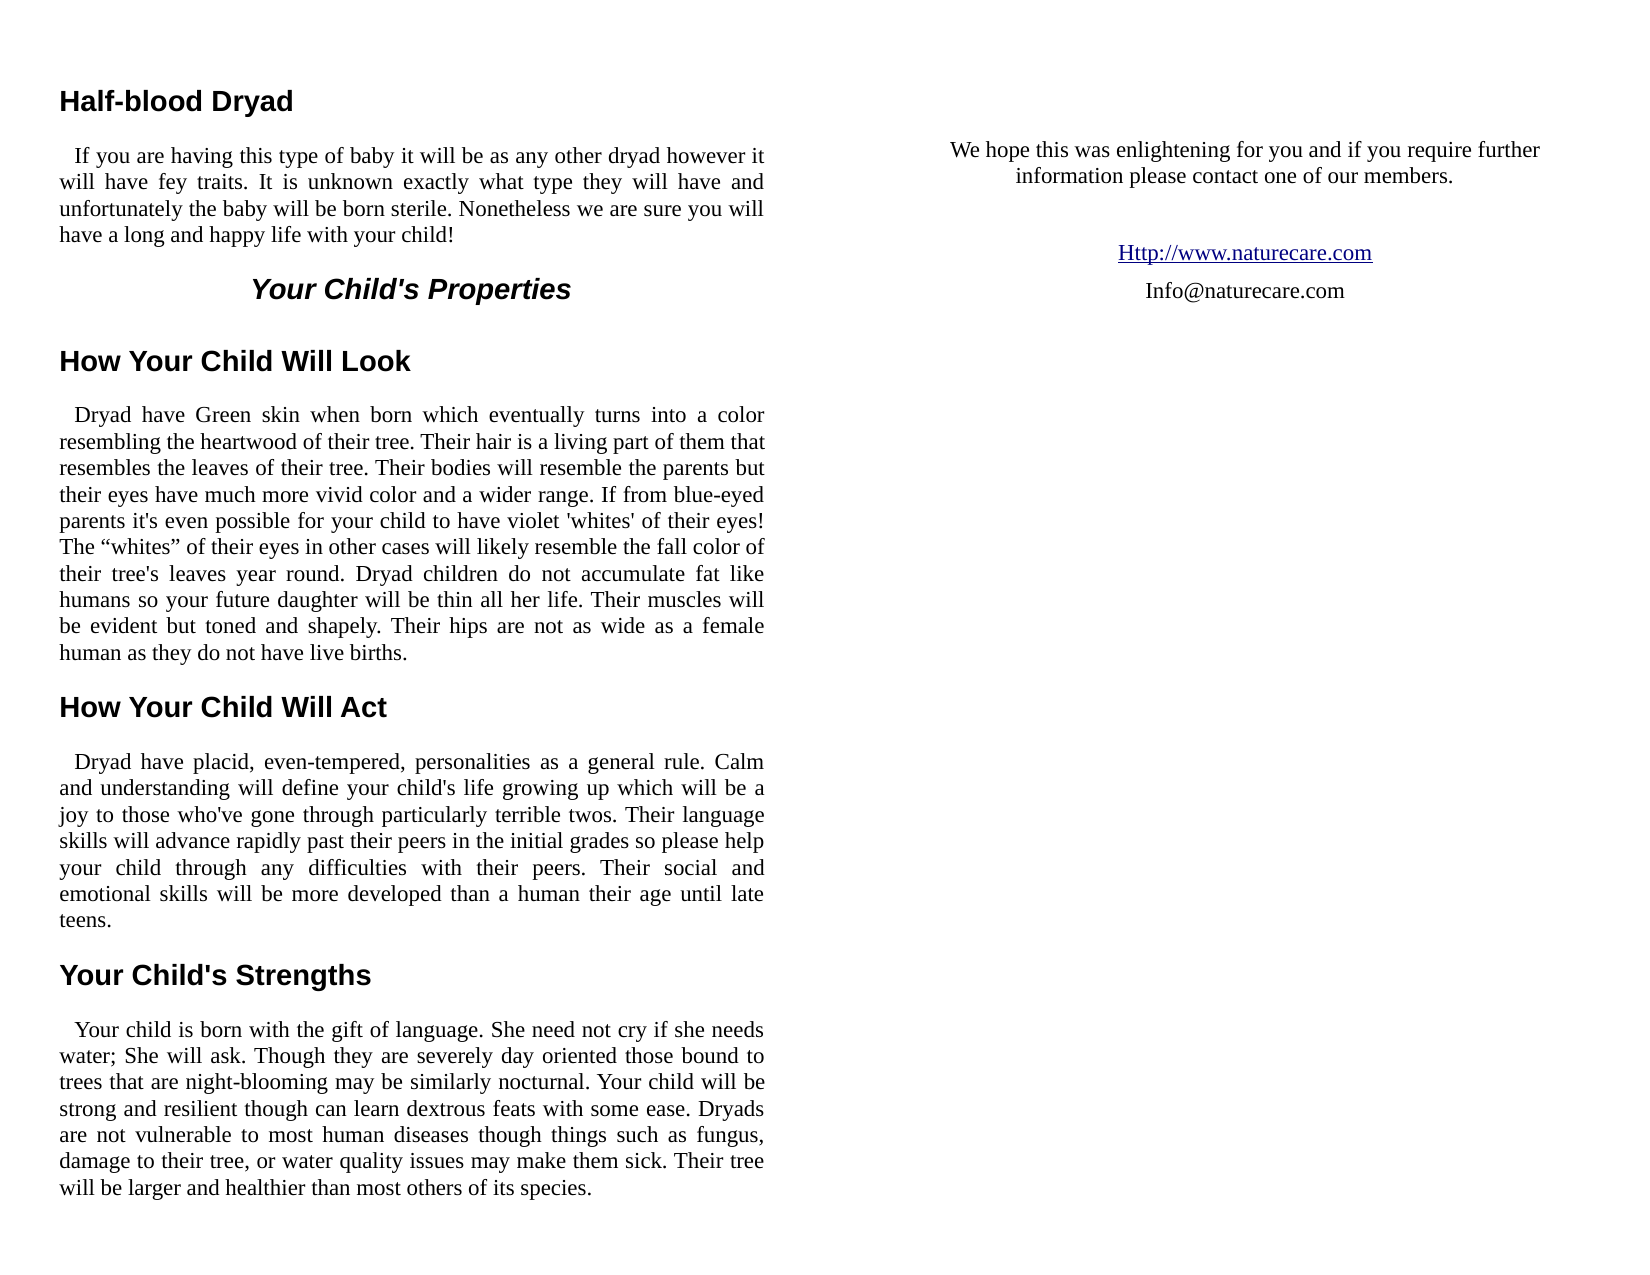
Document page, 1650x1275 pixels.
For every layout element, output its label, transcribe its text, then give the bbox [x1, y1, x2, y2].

subtitle How your child will act [59, 690, 766, 724]
text Dryad have Green skin when born which eventually turns into a color resembling the heartwood of their tree. Their hair is a living part of them that resembles the leaves of their tree. Their bodies will resemble the parents but their eyes have much more vivid color and a wider range. If from blue-eyed parents it's even possible for your child to have violet 'whites' of their eyes! The “whites” of their eyes in other cases will likely resemble the fall color of their tree's leaves year round. Dryad children do not accumulate fat like humans so your future daughter will be thin all her life. Their muscles will be evident but toned and shapely. Their hips are not as wide as a female human as they do not have live births. [59, 402, 766, 665]
subtitle How your child will look [59, 343, 766, 377]
subtitle Half-blood dryad [59, 84, 766, 118]
text We hope this was enlightening for you and if you require further information please contact one of our members. [884, 136, 1591, 188]
text If you are having this type of baby it will be as any other dryad however it will have fey traits. It is unknown exactly what type they will have and unfortunately the baby will be born sterile. Nonetheless we are sure you will have a long and happy life with your child! [59, 142, 766, 247]
subtitle Your child's strengths [59, 958, 766, 991]
text Your child is born with the gift of language. She need not cry if she needs water; She will ask. Though they are severely day oriented those bound to trees that are night-blooming may be similarly nocturnal. Your child will be strong and resilient though can learn dextrous feats with some ease. Dryads are not vulnerable to most human diseases though things such as fungus, damage to their tree, or water quality issues may make them sick. Their tree will be larger and healthier than most others of its species. [59, 1016, 766, 1200]
subtitle Your child's properties [59, 272, 766, 306]
text Http://www.naturecare.com [884, 239, 1591, 265]
text Info@naturecare.com [884, 277, 1591, 303]
text Dryad have placid, even-tempered, personalities as a general rule. Calm and understanding will define your child's life growing up which will be a joy to those who've gone through particularly terrible twos. Their language skills will advance rapidly past their peers in the initial grades so please help your child through any difficulties with their peers. Their social and emotional skills will be more developed than a human their age until late teens. [59, 748, 766, 933]
